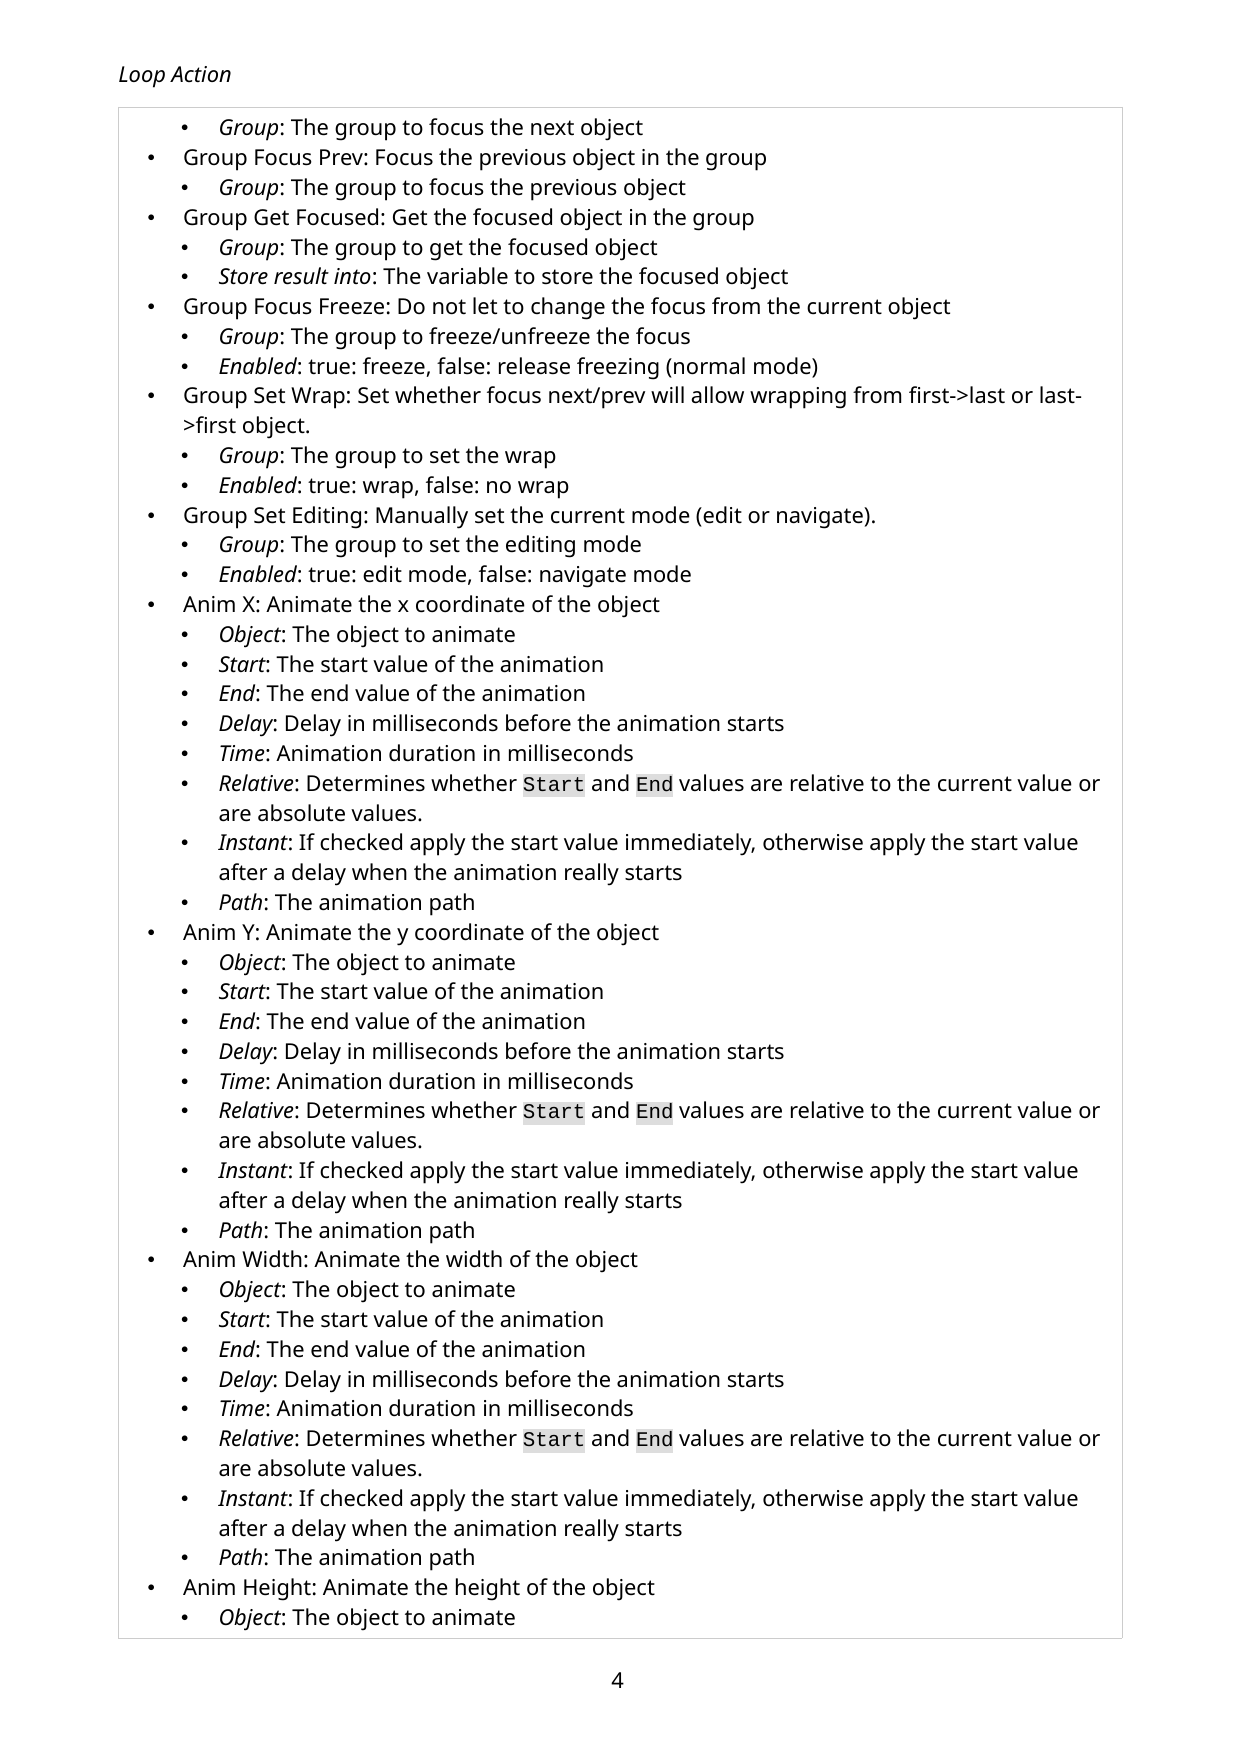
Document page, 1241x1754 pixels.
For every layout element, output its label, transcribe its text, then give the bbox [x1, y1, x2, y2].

table_cell Actions Array List of actions to be executed. The following actions are available: Change Screen: Change the screen to the specified screen Screen: The screen to change to Fade mode: Selection of animation when moving from the previous page to a new page Speed: Animation duration in milliseconds Delay: Delay in milliseconds before the animation starts. Use stack: Put active screen on the stack. Change to Previous Screen: Change to the previous screen Fade mode: Selection of animation when moving from the previous page to a new page Speed: Animation duration in milliseconds Delay: Delay in milliseconds before the animation starts. Create Screen: Create the screen ("Screens lifetime support" should be enabled in Settings - Build)" Screen: The screen to create Delete Screen: Delete the screen ("Screens lifetime support" should be enabled in Settings - Build)" Screen: The screen to delete Is Screen Created: Check if screen is created ("Screens lifetime support" should be enabled in Settings - Build)" Screen: The screen Store result into: The boolean variable where to store the screen status Obj Set X: Set the x coordinate of the object Object: The object to set the x coordinate X: The x coordinate to set Obj Get X: Get the x coordinate of the object Object: The object to get the x coordinate Store result into: The variable to store the x coordinate Obj Set Y: Set the y coordinate of the object Object: The object to set the y coordinate Y: The y coordinate to set Obj Get Y: Get the y coordinate of the object Object: The object to get the y coordinate Store result into: The variable to store the y coordinate Obj Set Width: Set the width of the object Object: The object to set the width Width: The width to set Obj Get Width: Get the width of the object Object: The object to get the width Store result into: The variable to store the width Obj Set Height: Set the height of the object Object: The object to set the height Height: The height to set Obj Get Height: Get the height of the object Object: The object to get the height Store result into: The variable to store the height Obj Set Style Opa: Set the opacity of the object Object: The object to set the opacity Opacity: The opacity to set (0-255) Obj Get Style Opa: Get the opacity of the object Object: The object to get the opacity Store result into: The variable to store the opacity Obj Add Style: Add a style to the object Object: The object to add the style Style: The style to add Obj Remove Style: Remove a style from the object Object: The object to remove the style Style: The style to remove Obj Set Flag Hidden: Set the hidden flag of the object Object: The object to set the hidden flag Hidden: The hidden flag value Obj Add Flag: Add a flag to the object Object: The object to add the flag Flag: The flag to add Obj Clear Flag: Clear a flag from the object Object: The object to clear the flag Flag: The flag to clear Obj Has Flag: Check if the object has the specified flag Object: The object to check the flag Flag: The flag to check Store result into: The variable to store the result Obj Set State Checked: Set the checked state of the object Object: The object to set the checked state Checked: The checked state to set Obj Set State Disabled: Set the disabled state of the object Object: The object to set the disabled state Disabled: The disabled state to set Obj Add State: Add a state to the object Object: The object to add the state State: The state to add Obj Clear State: Clear a state from the object Object: The object to clear the state State: The state to clear Obj Has State: Check if the object has the specified state Object: The object to check the state State: The state to check Store result into: The variable to store the result Arc Set Value: Set the value of the arc Object: The arc to set the value Value: The value to set Bar Set Value: Set the value of the bar Object: The bar to set the value Value: The value to set (0-100) Animated: Use animation when setting the value Calendar Set Today Date: Set the today's date Object: The calendar object Year: Today's year Month: Today's month [1..12] Day: Today's day [1..31] Calendar Set Showed Date: Set the currently showed Object: The calendar object Year: Showed year Month: Showed month [1..12] Calendar Set Highlighted Date: Set the highlighted date Object: The calendar object Year: Highlight year Month: Highlight month [1..12] Day: Hilighy day [1..31] Calendar Get Pressed Date: Get the currently pressed day Object: The calendar object Store year into: The integer variable where to store the year Store month into: The integer variable where to store the month (1..12) Store day into: The integer variable where to store the day (1..31) Dropdown Set Selected: Set the selected item of the dropdown Object: The dropdown to set the selected item Selected: The index of the selected item Image Set Src: Set the source image of the image Object: The image to set the source Src: The source image to set given as a string Image Set Angle: Set the angle of the image Object: The image to set the angle Angle: The angle to set. Angle has 0.1 degree precision, so for 45.8° set 458. Image Set Zoom: Set the zoom of the image Object: The image to set the zoom Zoom: The zoom to set. Set factor to 256 to disable zooming. A larger value enlarges the images (e.g. 512 double size), a smaller value shrinks it (e.g. 128 half size). Label Set Text: Set the text of the label Object: The label to set the text Text: The text to set Roller Set Selected: Set the selected item of the roller Object: The roller to set the selected item Selected: The index of the selected item Animated: Use animation when setting the selected item Slider Set Value: Set the value of the slider Object: The slider to set the value Value: The value to set Animated: Use animation when setting the value Keyboard Set Textarea: Set the textarea for the keyboard Object: The keyboard to set the textarea Textarea: The textarea to set Group Focus Obj: Focus the object Object: The object to focus Group Focus Next: Focus the next object in the group Group: The group to focus the next object Group Focus Prev: Focus the previous object in the group Group: The group to focus the previous object Group Get Focused: Get the focused object in the group Group: The group to get the focused object Store result into: The variable to store the focused object Group Focus Freeze: Do not let to change the focus from the current object Group: The group to freeze/unfreeze the focus Enabled: true: freeze, false: release freezing (normal mode) Group Set Wrap: Set whether focus next/prev will allow wrapping from first->last or last->first object. Group: The group to set the wrap Enabled: true: wrap, false: no wrap Group Set Editing: Manually set the current mode (edit or navigate). Group: The group to set the editing mode Enabled: true: edit mode, false: navigate mode Anim X: Animate the x coordinate of the object Object: The object to animate Start: The start value of the animation End: The end value of the animation Delay: Delay in milliseconds before the animation starts Time: Animation duration in milliseconds Relative: Determines whether Start and End values are relative to the current value or are absolute values. Instant: If checked apply the start value immediately, otherwise apply the start value after a delay when the animation really starts Path: The animation path Anim Y: Animate the y coordinate of the object Object: The object to animate Start: The start value of the animation End: The end value of the animation Delay: Delay in milliseconds before the animation starts Time: Animation duration in milliseconds Relative: Determines whether Start and End values are relative to the current value or are absolute values. Instant: If checked apply the start value immediately, otherwise apply the start value after a delay when the animation really starts Path: The animation path Anim Width: Animate the width of the object Object: The object to animate Start: The start value of the animation End: The end value of the animation Delay: Delay in milliseconds before the animation starts Time: Animation duration in milliseconds Relative: Determines whether Start and End values are relative to the current value or are absolute values. Instant: If checked apply the start value immediately, otherwise apply the start value after a delay when the animation really starts Path: The animation path Anim Height: Animate the height of the object Object: The object to animate Start: The start value of the animation End: The end value of the animation Delay: Delay in milliseconds before the animation starts Time: Animation duration in milliseconds Relative: Determines whether Start and End values are relative to the current value or are absolute values. Instant: If checked apply the start value immediately, otherwise apply the start value after a delay when the animation really starts Path: The animation path Anim Opacity: Animate the opacity of the object Object: The object to animate Start: The start value of the animation End: The end value of the animation Delay: Delay in milliseconds before the animation starts Time: Animation duration in milliseconds Relative: Determines whether Start and End values are relative to the current value or are absolute values. Instant: If checked apply the start value immediately, otherwise apply the start value after a delay when the animation really starts Path: The animation path Anim Image Zoom: Animate the zoom of the image Object: The object to animate Start: The start value of the animation End: The end value of the animation Delay: Delay in milliseconds before the animation starts Time: Animation duration in milliseconds Relative: Determines whether Start and End values are relative to the current value or are absolute values. Instant: If checked apply the start value immediately, otherwise apply the start value after a delay when the animation really starts Path: The animation path Anim Image Angle: Animate the angle of the image Object: The object to animate Start: The start value of the animation End: The end value of the animation Delay: Delay in milliseconds before the animation starts Time: Animation duration in milliseconds Relative: Determines whether Start and End values are relative to the current value or are absolute values. Instant: If checked apply the start value immediately, otherwise apply the start value after a delay when the animation really starts Path: The animation path [119, 108, 1122, 1637]
